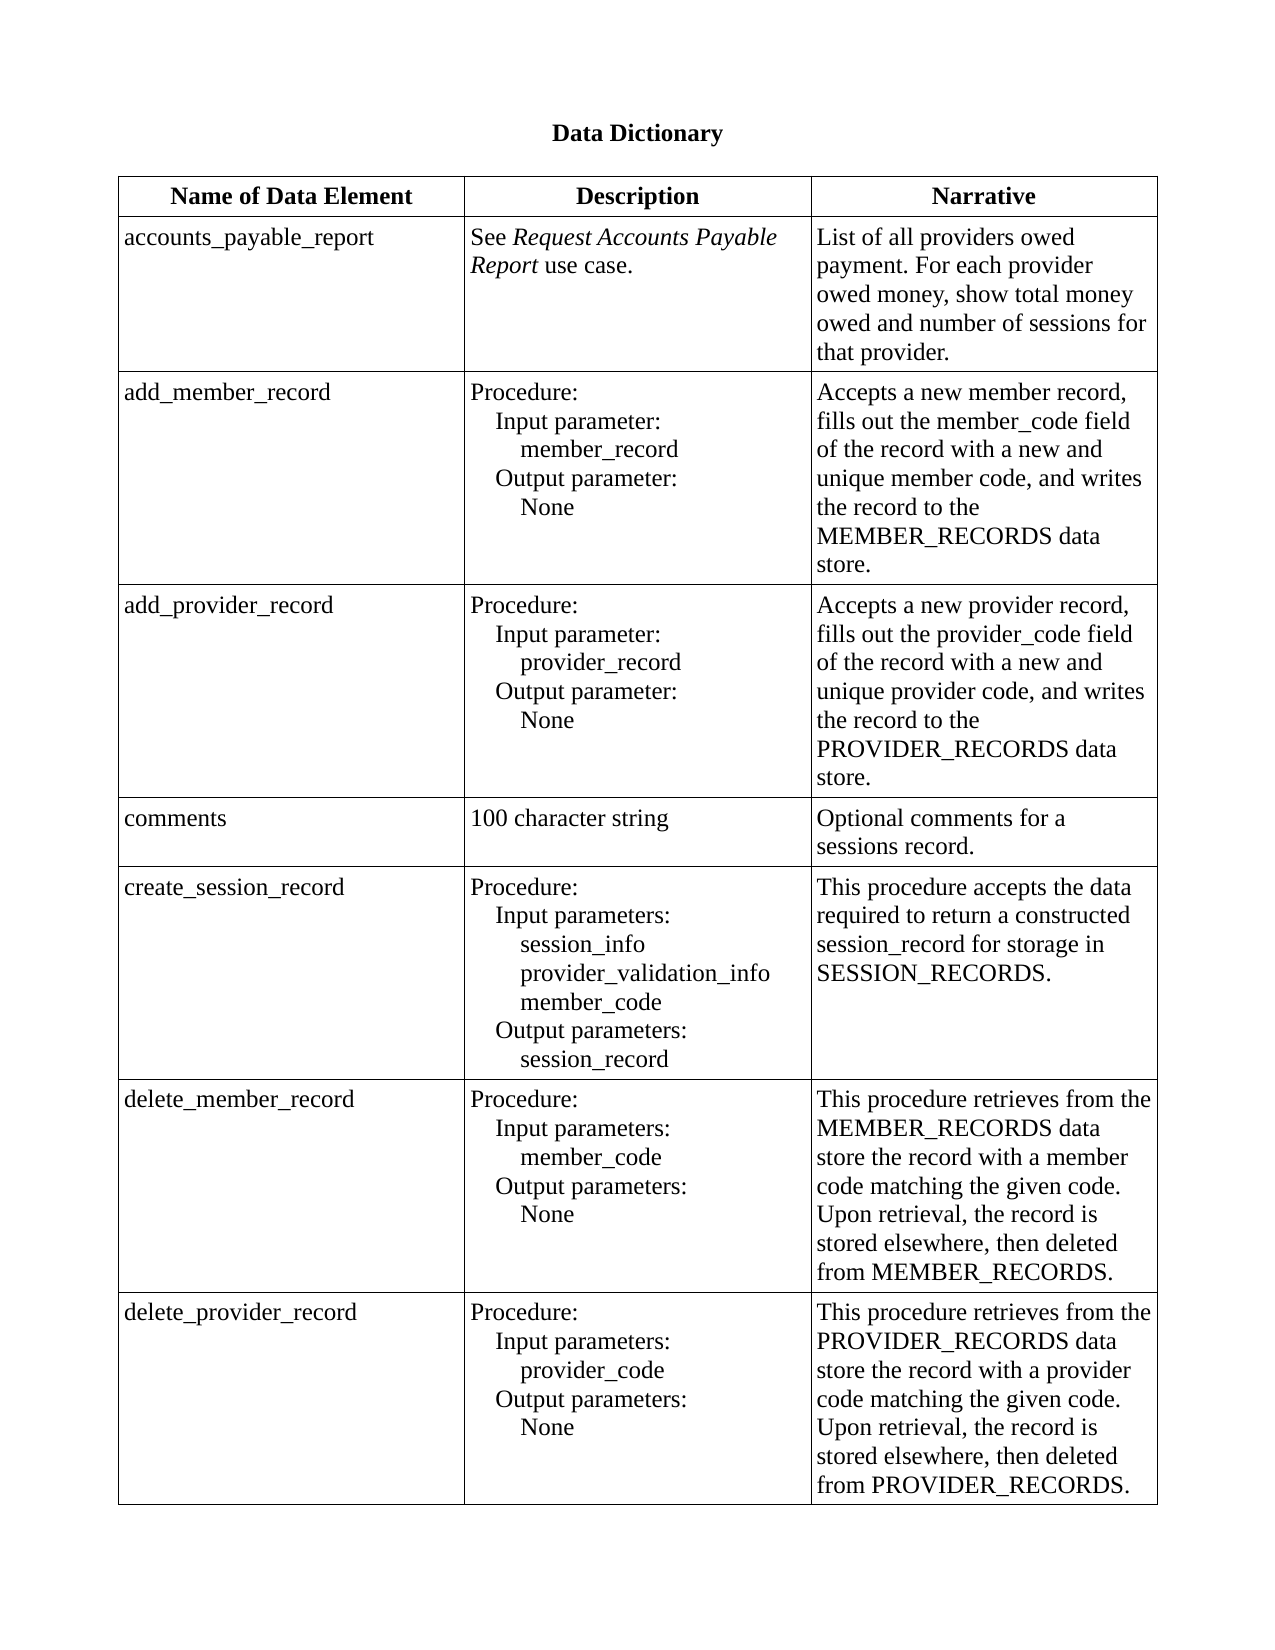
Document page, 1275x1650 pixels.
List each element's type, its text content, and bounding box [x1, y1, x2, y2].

table_cell See Request Accounts Payable Report use case. [465, 217, 811, 371]
table_cell This procedure accepts the data required to return a constructed session_record for storage in SESSION_RECORDS. [812, 867, 1157, 1079]
table_header Description [465, 177, 811, 216]
table_cell Accepts a new provider record, fills out the provider_code field of the record with a new and unique provider code, and writes the record to the PROVIDER_RECORDS data store. [812, 585, 1157, 797]
table_header Narrative [812, 177, 1157, 216]
table_cell delete_provider_record [119, 1293, 464, 1504]
table_cell Accepts a new member record, fills out the member_code field of the record with a new and unique member code, and writes the record to the MEMBER_RECORDS data store. [812, 372, 1157, 584]
table_cell Procedure: Input parameters: session_info provider_validation_info member_code Output parameters: session_record [465, 867, 811, 1079]
table_cell create_session_record [119, 867, 464, 1079]
table_cell Procedure: Input parameter: member_record Output parameter: None [465, 372, 811, 584]
table_cell Procedure: Input parameters: provider_code Output parameters: None [465, 1293, 811, 1504]
text Data Dictionary [118, 118, 1157, 147]
table_cell add_member_record [119, 372, 464, 584]
table_cell 100 character string [465, 798, 811, 866]
table_cell accounts_payable_report [119, 217, 464, 371]
table_cell delete_member_record [119, 1080, 464, 1292]
table_cell comments [119, 798, 464, 866]
table_cell Procedure: Input parameter: provider_record Output parameter: None [465, 585, 811, 797]
table_cell List of all providers owed payment. For each provider owed money, show total money owed and number of sessions for that provider. [812, 217, 1157, 371]
table_cell Procedure: Input parameters: member_code Output parameters: None [465, 1080, 811, 1292]
table_cell This procedure retrieves from the MEMBER_RECORDS data store the record with a member code matching the given code. Upon retrieval, the record is stored elsewhere, then deleted from MEMBER_RECORDS. [812, 1080, 1157, 1292]
table_header Name of Data Element [119, 177, 464, 216]
table_cell This procedure retrieves from the PROVIDER_RECORDS data store the record with a provider code matching the given code. Upon retrieval, the record is stored elsewhere, then deleted from PROVIDER_RECORDS. [812, 1293, 1157, 1504]
table_cell Optional comments for a sessions record. [812, 798, 1157, 866]
table_cell add_provider_record [119, 585, 464, 797]
